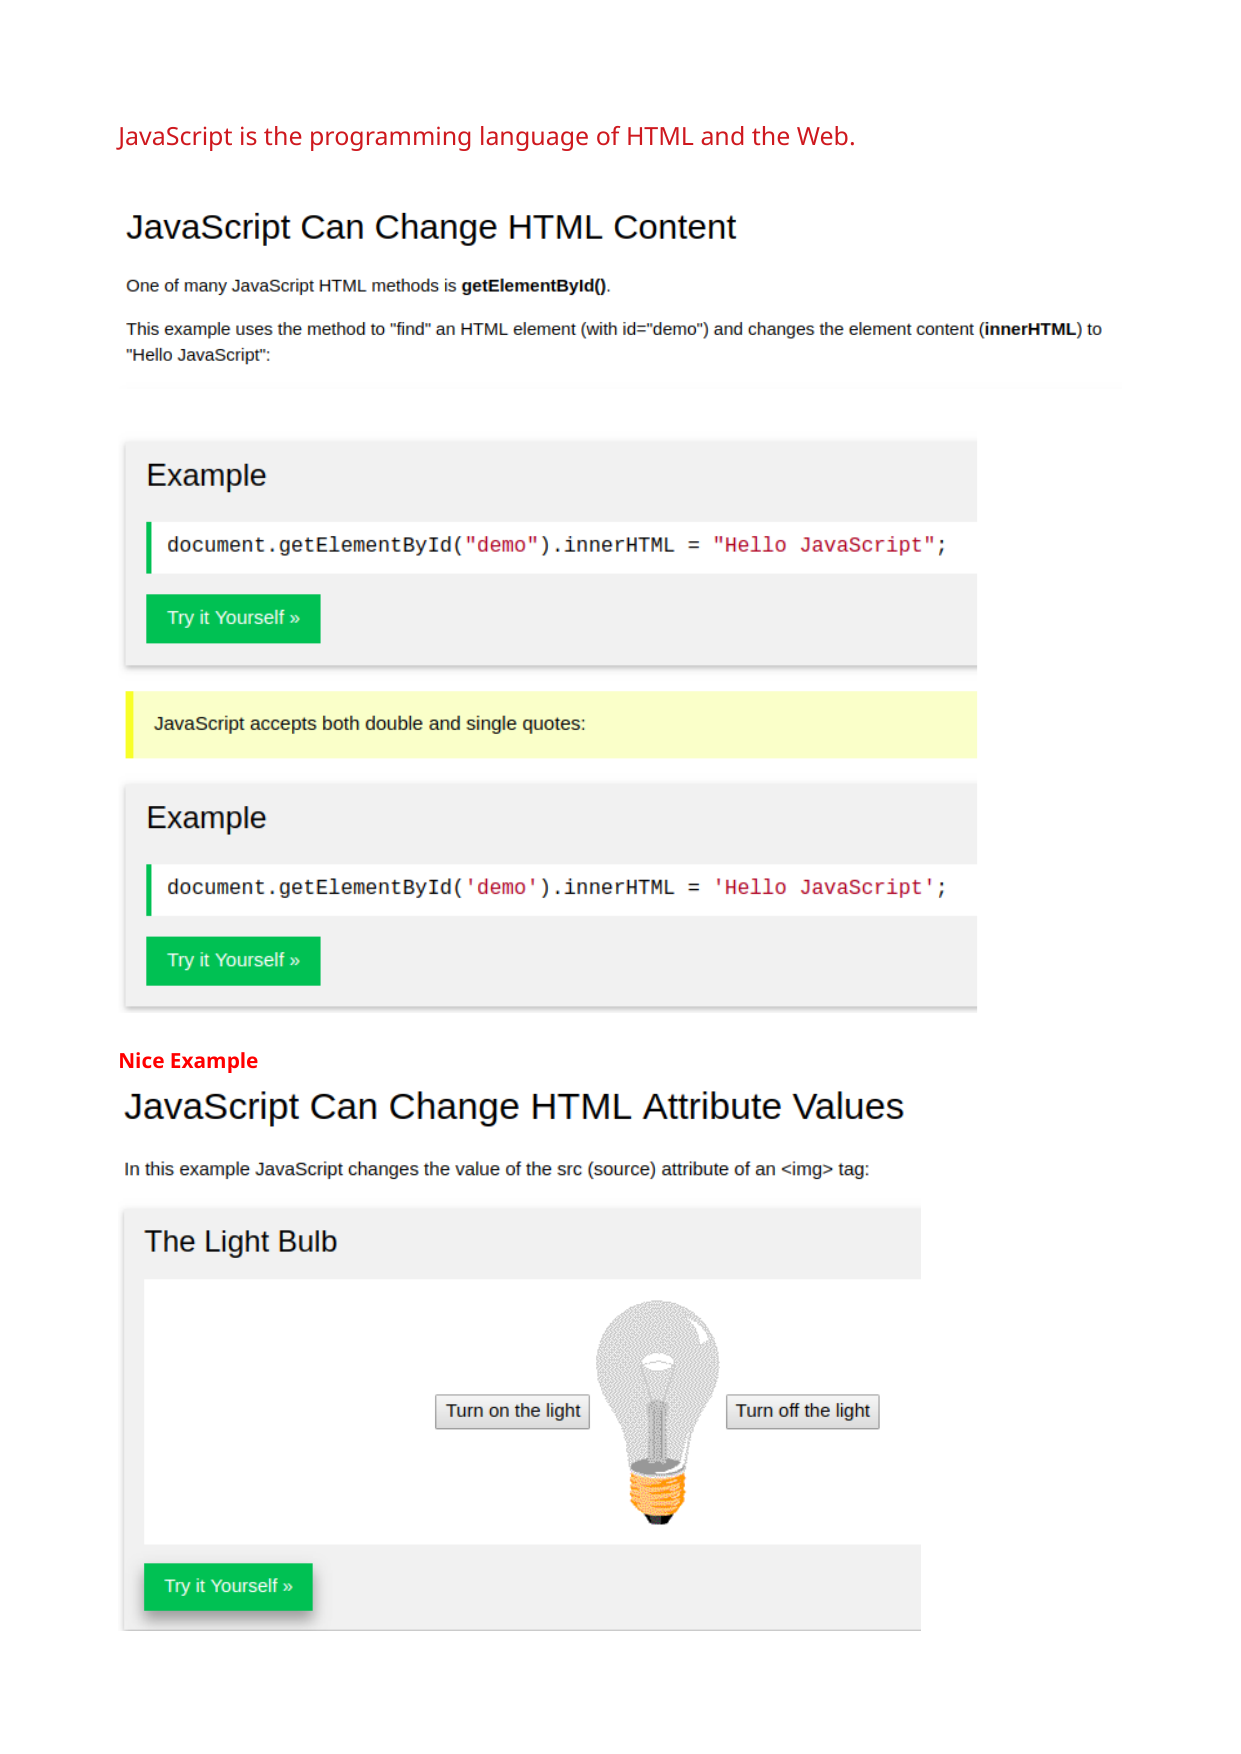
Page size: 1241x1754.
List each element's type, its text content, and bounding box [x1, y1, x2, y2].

picture [118, 186, 1123, 389]
text Nice Example [118, 1046, 1122, 1075]
text JavaScript is the programming language of HTML and the Web. [118, 118, 1122, 152]
picture [118, 420, 978, 1013]
picture [118, 1074, 921, 1631]
